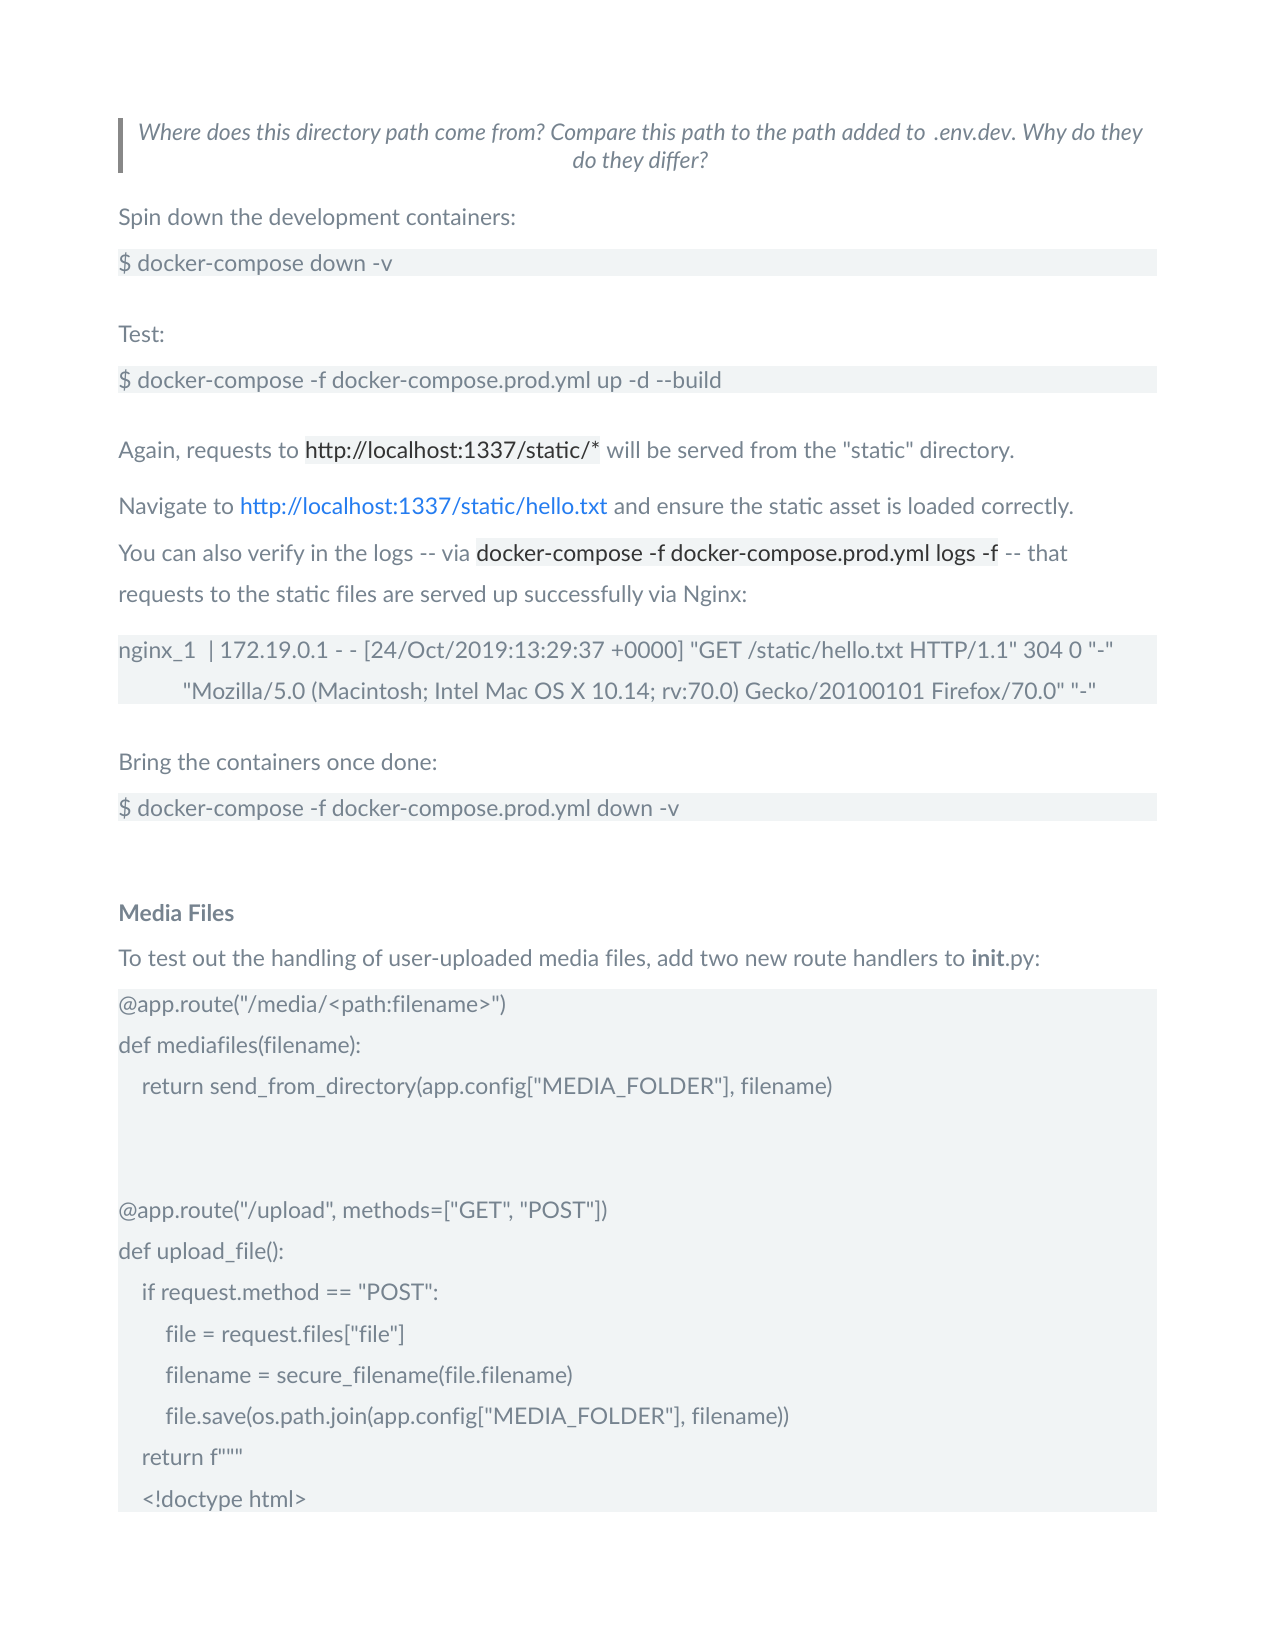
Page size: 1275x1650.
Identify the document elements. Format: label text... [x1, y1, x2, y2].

text You can also verify in the logs -- via docker-compose -f docker-compose.prod.yml logs -f -- that requests to the static files are served up successfully via Nginx: [118, 538, 1157, 607]
text Again, requests to http://localhost:1337/static/* will be served from the "static" directory. [118, 436, 1157, 464]
text $ docker-compose -f docker-compose.prod.yml up -d --build [118, 366, 1157, 393]
text <!doctype html> [118, 1484, 1157, 1512]
text Bring the containers once done: [118, 747, 1157, 775]
text return send_from_directory(app.config["MEDIA_FOLDER"], filename) [118, 1072, 1157, 1099]
text def mediafiles(filename): [118, 1031, 1157, 1058]
text nginx_1 | 172.19.0.1 - - [24/Oct/2019:13:29:37 +0000] "GET /static/hello.txt HTTP/1.1" 304 0 "-" [118, 635, 1157, 663]
text file.save(os.path.join(app.config["MEDIA_FOLDER"], filename)) [118, 1402, 1157, 1429]
subtitle Media Files [118, 899, 1157, 926]
text To test out the handling of user-uploaded media files, add two new route handlers to init.py: [118, 943, 1157, 971]
text @app.route("/media/<path:filename>") [118, 989, 1157, 1017]
text @app.route("/upload", methods=["GET", "POST"]) [118, 1196, 1157, 1223]
text $ docker-compose -f docker-compose.prod.yml down -v [118, 793, 1157, 821]
text "Mozilla/5.0 (Macintosh; Intel Mac OS X 10.14; rv:70.0) Gecko/20100101 Firefox/70.0" "-" [118, 677, 1157, 704]
text Navigate to http://localhost:1337/static/hello.txt and ensure the static asset is loaded correctly. [118, 492, 1157, 520]
text Where does this directory path come from? Compare this path to the path added to .env.dev. Why do they do they differ? [123, 118, 1157, 173]
text Test: [118, 319, 1157, 347]
text if request.method == "POST": [118, 1278, 1157, 1306]
text return f""" [118, 1443, 1157, 1471]
text filename = secure_filename(file.filename) [118, 1361, 1157, 1388]
text $ docker-compose down -v [118, 249, 1157, 276]
text file = request.files["file"] [118, 1319, 1157, 1347]
text Spin down the development containers: [118, 203, 1157, 230]
text def upload_file(): [118, 1237, 1157, 1264]
